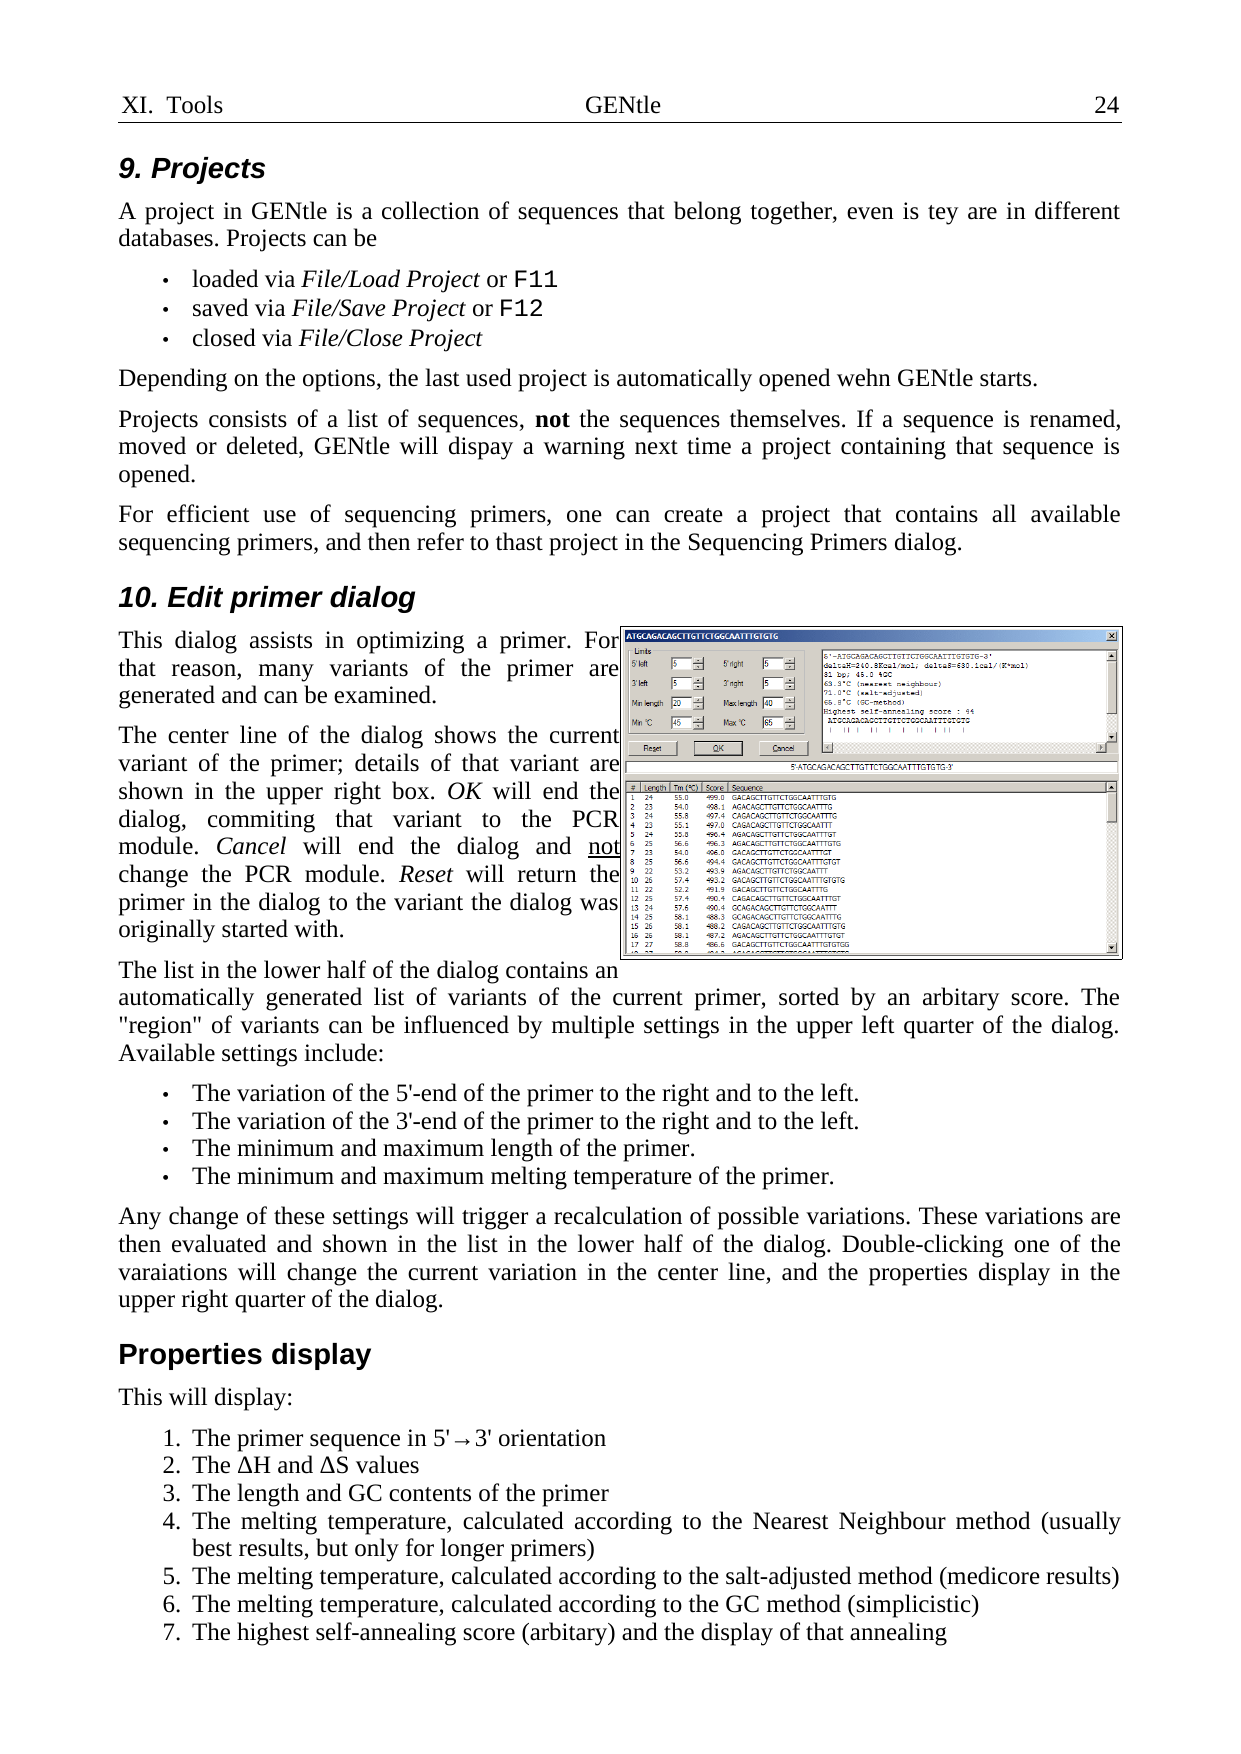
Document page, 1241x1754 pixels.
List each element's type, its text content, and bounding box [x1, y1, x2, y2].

list The variation of the 5'-end of the primer to the right and to the left. [162, 1079, 1122, 1107]
list The melting temperature, calculated according to the Nearest Neighbour method (usually best results, but only for longer primers) [162, 1507, 1122, 1562]
text Any change of these settings will trigger a recalculation of possible variations. These variations are then evaluated and shown in the list in the lower half of the dialog. Double-clicking one of the varaiations will change the current variation in the center line, and the properties display in the upper right quarter of the dialog. [118, 1202, 1122, 1313]
list The minimum and maximum length of the primer. [162, 1134, 1122, 1162]
text A project in GENtle is a collection of sequences that belong together, even is tey are in different databases. Projects can be [118, 197, 1122, 252]
list The variation of the 3'-end of the primer to the right and to the left. [162, 1107, 1122, 1134]
picture [623, 629, 1119, 956]
text Projects consists of a list of sequences, not the sequences themselves. If a sequence is renamed, moved or deleted, GENtle will dispay a warning next time a project containing that sequence is opened. [118, 405, 1122, 488]
text This will display: [118, 1383, 1122, 1411]
subtitle Edit primer dialog [118, 581, 1122, 613]
text This dialog assists in optimizing a primer. For that reason, many variants of the primer are generated and can be examined. [118, 626, 620, 709]
subtitle Projects [118, 152, 1122, 184]
text The center line of the dialog shows the current variant of the primer; details of that variant are shown in the upper right box. OK will end the dialog, commiting that variant to the PCR module. Cancel will end the dialog and not change the PCR module. Reset will return the primer in the dialog to the variant the dialog was originally started with. [118, 722, 620, 943]
list closed via File/Close Project [162, 324, 1122, 352]
list The melting temperature, calculated according to the GC method (simplicistic) [162, 1590, 1122, 1618]
text The list in the lower half of the dialog contains an automatically generated list of variants of the current primer, sorted by an arbitary score. The "region" of variants can be influenced by multiple settings in the upper left quarter of the dialog. Available settings include: [118, 956, 1122, 1067]
list The melting temperature, calculated according to the salt-adjusted method (medicore results) [162, 1562, 1122, 1590]
text For efficient use of sequencing primers, one can create a project that contains all available sequencing primers, and then refer to thast project in the Sequencing Primers dialog. [118, 500, 1122, 556]
subtitle Properties display [118, 1338, 1122, 1371]
text [621, 627, 1122, 959]
list The primer sequence in 5'→3' orientation [162, 1424, 1122, 1451]
list The minimum and maximum melting temperature of the primer. [162, 1162, 1122, 1190]
text Depending on the options, the last used project is automatically opened wehn GENtle starts. [118, 364, 1122, 392]
list loaded via File/Load Project or F11 [162, 265, 1122, 294]
list The ΔH and ΔS values [162, 1451, 1122, 1479]
list saved via File/Save Project or F12 [162, 294, 1122, 324]
list The length and GC contents of the primer [162, 1479, 1122, 1507]
list The highest self-annealing score (arbitary) and the display of that annealing [162, 1618, 1122, 1645]
